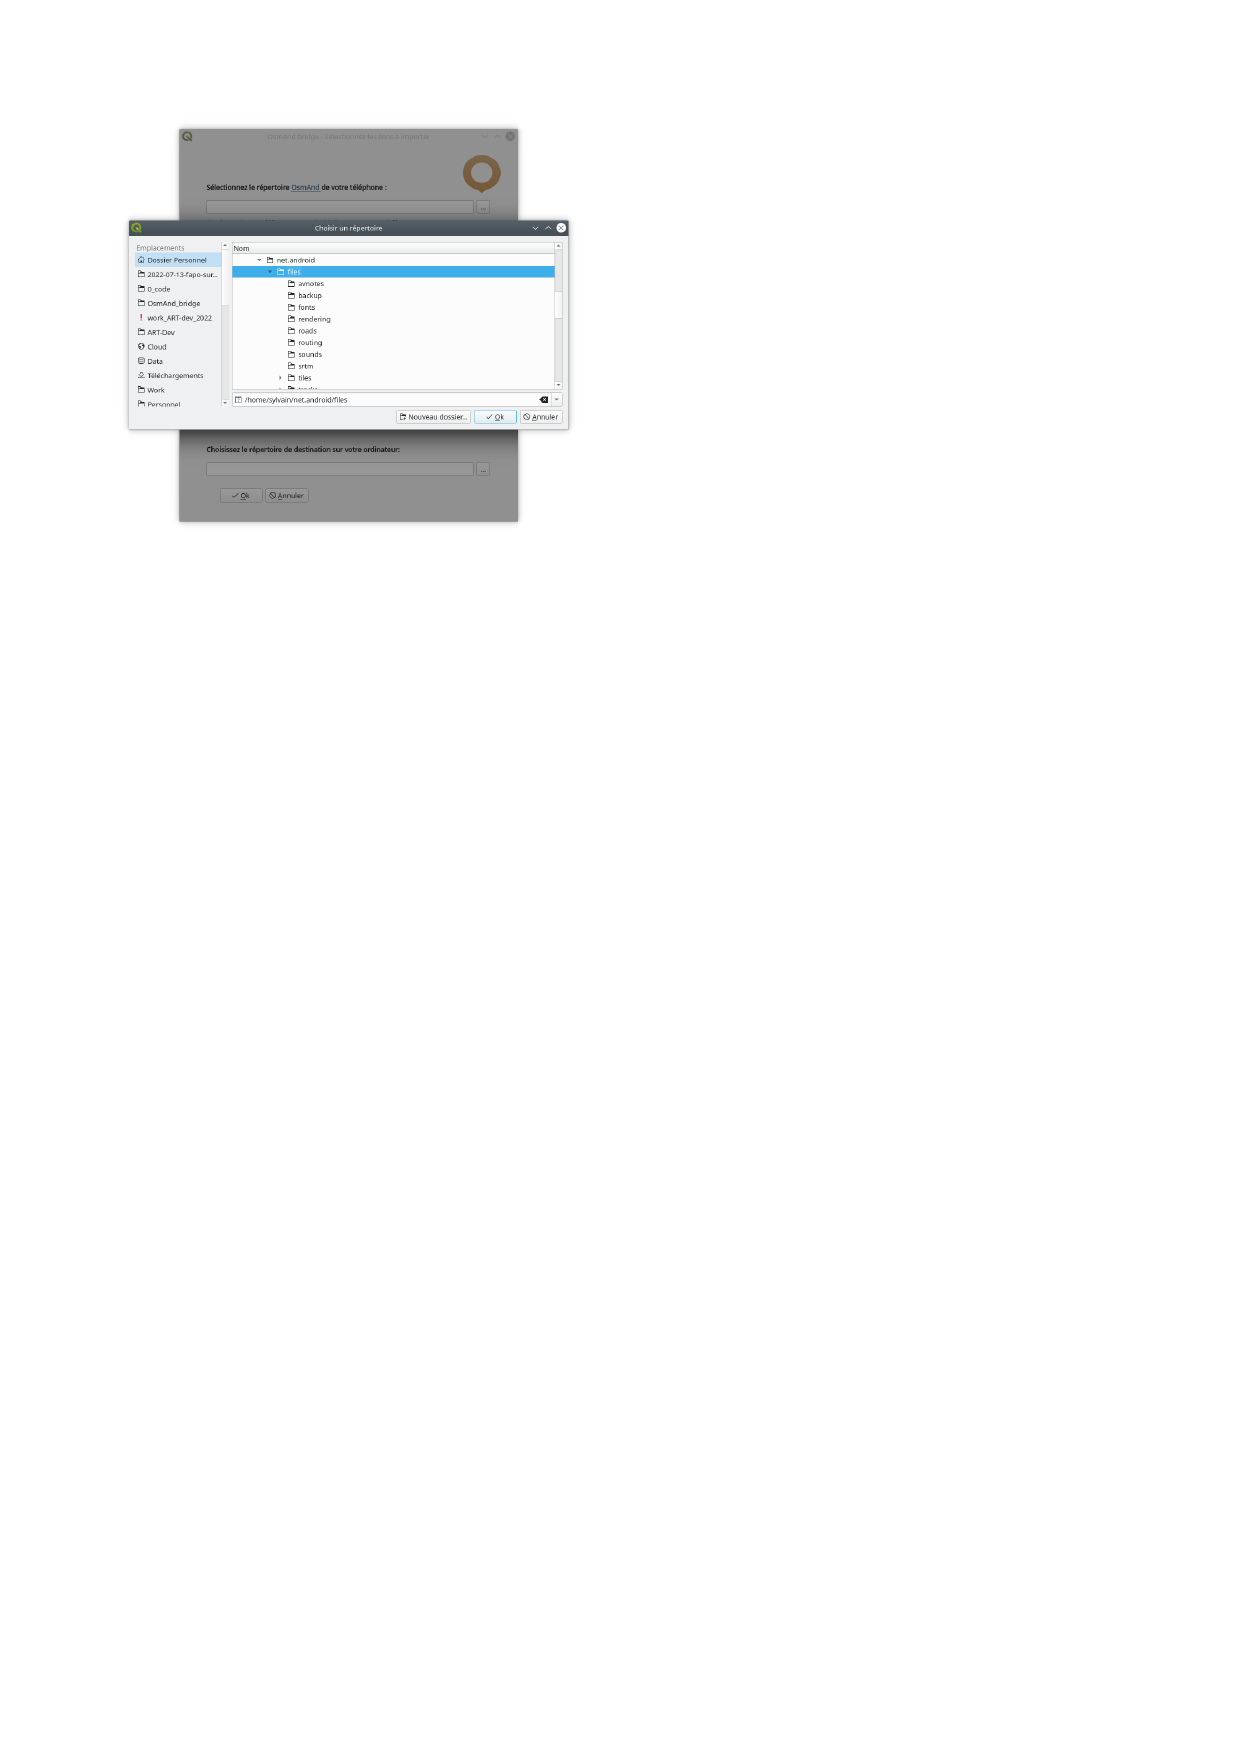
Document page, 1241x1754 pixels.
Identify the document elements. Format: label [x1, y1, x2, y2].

picture [118, 118, 579, 532]
